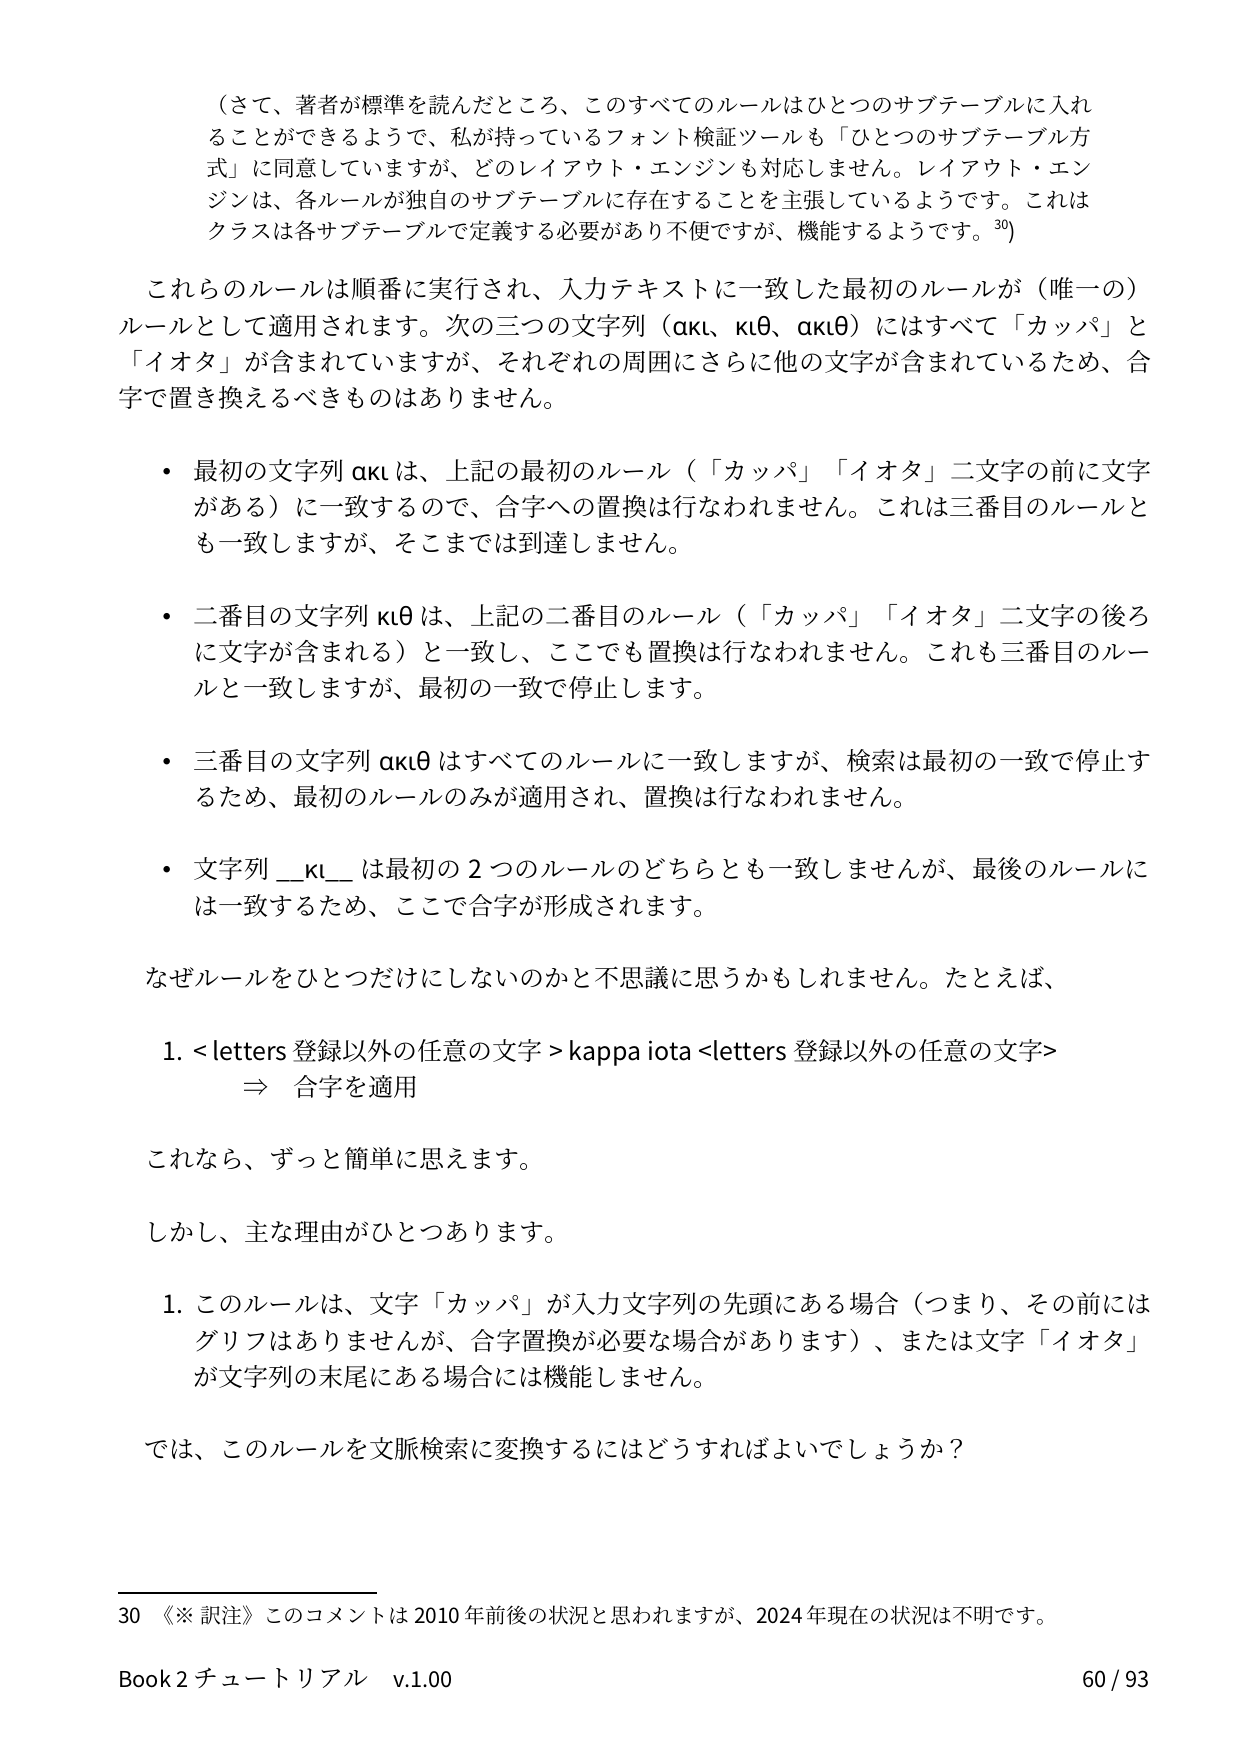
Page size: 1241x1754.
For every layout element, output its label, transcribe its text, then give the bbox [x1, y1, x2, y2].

list このルールは、文字「カッパ」が入力文字列の先頭にある場合（つまり、その前にはグリフはありませんが、合字置換が必要な場合があります）、または文字「イオタ」が文字列の末尾にある場合には機能しません。 [162, 1263, 1152, 1393]
text これらのルールは順番に実行され、入力テキストに一致した最初のルールが（唯一の） ルールとして適用されます。次の三つの文字列（ακι、κιθ、ακιθ）にはすべて「カッパ」と「イオタ」が含まれていますが、それぞれの周囲にさらに他の文字が含まれているため、合字で置き換えるべきものはありません。 [118, 255, 1152, 415]
list 二番目の文字列 κιθ は、上記の二番目のルール（「カッパ」「イオタ」二文字の後ろに文字が含まれる）と一致し、ここでも置換は行なわれません。これも三番目のルールと一致しますが、最初の一致で停止します。 [162, 574, 1152, 705]
list < letters登録以外の任意の文字 > kappa iota <letters 登録以外の任意の文字> ⇒ 合字を適用 [162, 1009, 1152, 1103]
text これなら、ずっと簡単に思えます。 [118, 1118, 1152, 1176]
text 《※ 訳注》このコメントは 2010年前後の状況と思われますが、2024年現在の状況は不明です。 [118, 1599, 1152, 1629]
list 最初の文字列 ακι は、上記の最初のルール（「カッパ」「イオタ」二文字の前に文字がある）に一致するので、合字への置換は行なわれません。これは三番目のルールとも一致しますが、そこまでは到達しません。 [162, 429, 1152, 560]
text なぜルールをひとつだけにしないのかと不思議に思うかもしれません。たとえば、 [118, 937, 1152, 995]
text （さて、著者が標準を読んだところ、このすべてのルールはひとつのサブテーブルに入れることができるようで、私が持っているフォント検証ツールも「ひとつのサブテーブル方式」に同意していますが、どのレイアウト・エンジンも対応しません。レイアウト・エンジンは、各ルールが独自のサブテーブルに存在することを主張しているようです。これはクラスは各サブテーブルで定義する必要があり不便ですが、機能するようです。) [207, 88, 1093, 246]
text では、このルールを文脈検索に変換するにはどうすればよいでしょうか？ [118, 1408, 1152, 1466]
list 文字列 __κι__ は最初の 2 つのルールのどちらとも一致しませんが、最後のルールには一致するため、ここで合字が形成されます。 [162, 828, 1152, 922]
list 三番目の文字列 ακιθ はすべてのルールに一致しますが、検索は最初の一致で停止するため、最初のルールのみが適用され、置換は行なわれません。 [162, 719, 1152, 813]
text しかし、主な理由がひとつあります。 [118, 1191, 1152, 1248]
